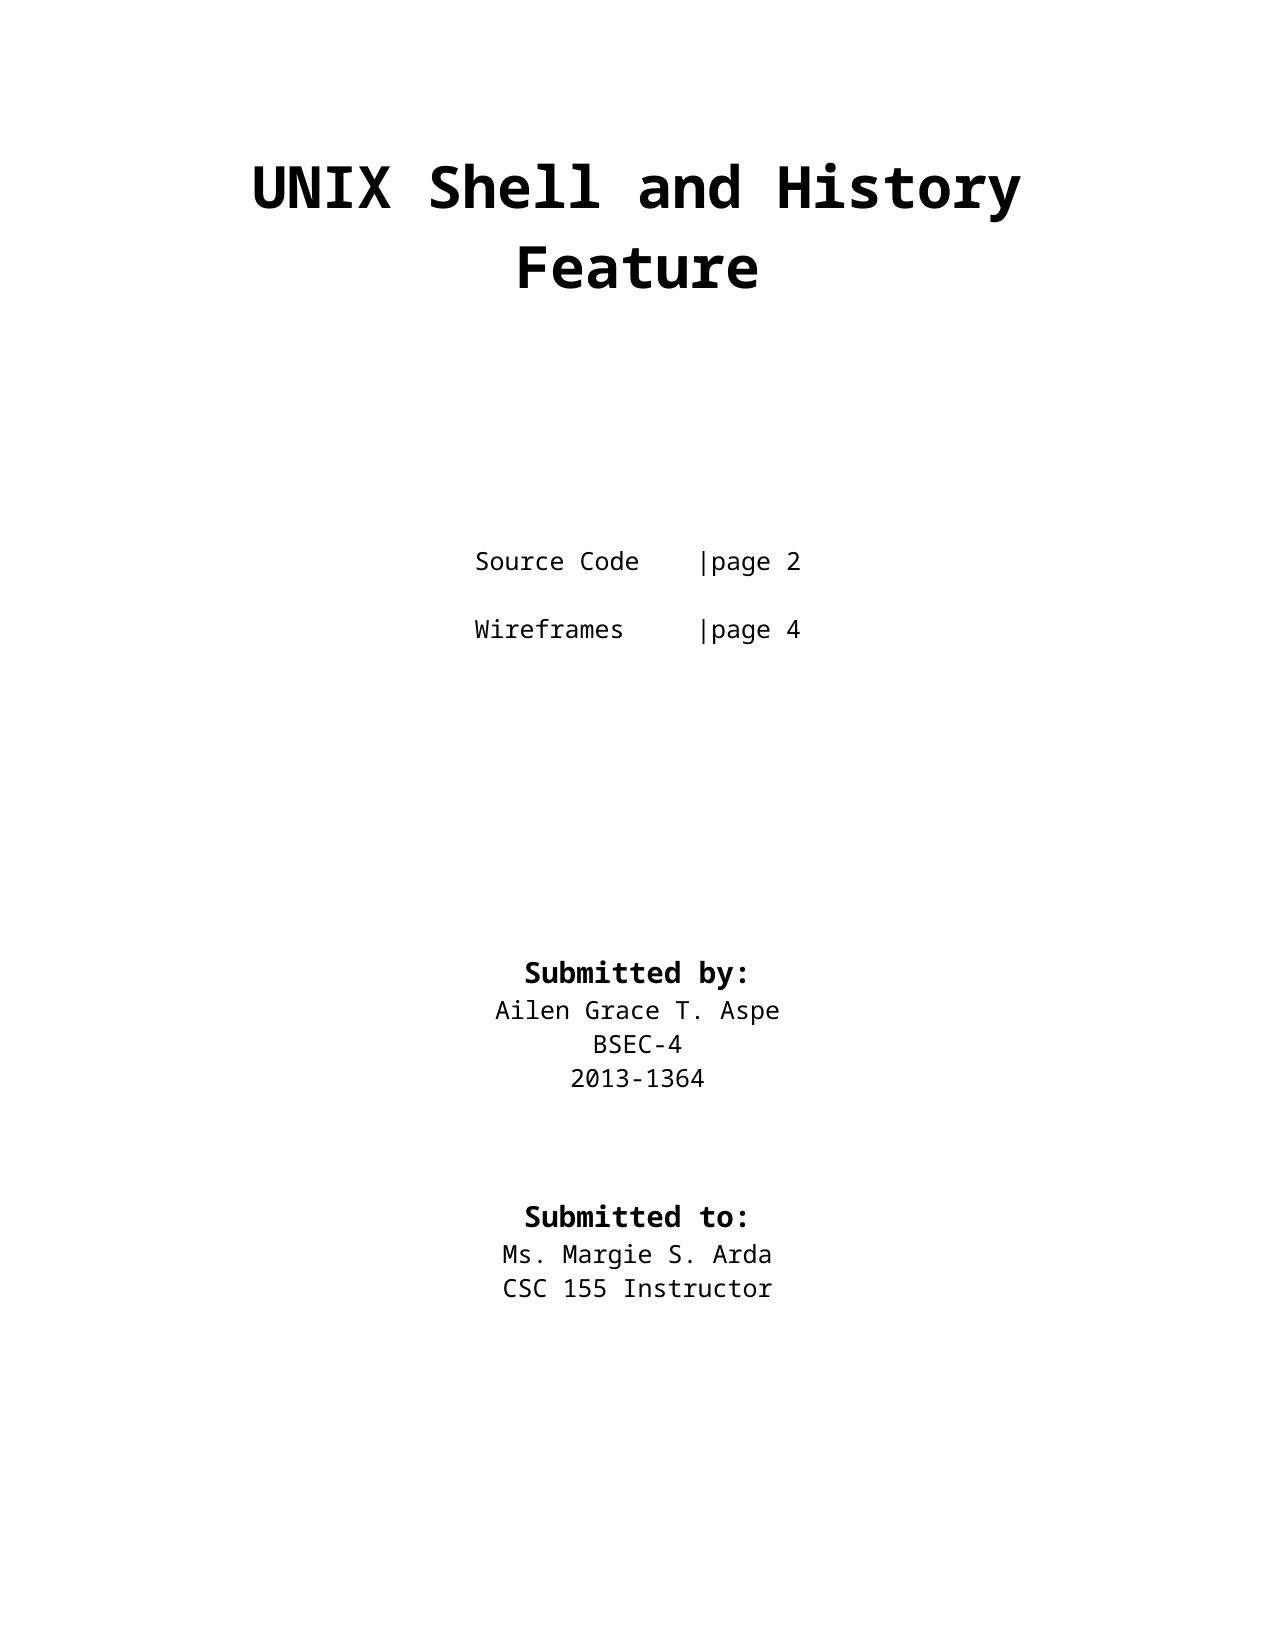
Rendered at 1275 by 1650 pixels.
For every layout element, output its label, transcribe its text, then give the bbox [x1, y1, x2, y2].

text 2013-1364 [118, 1061, 1157, 1094]
text CSC 155 Instructor [118, 1271, 1157, 1304]
text Wireframes |page 4 [118, 612, 1157, 646]
text Submitted by: [118, 953, 1157, 992]
text BSEC-4 [118, 1026, 1157, 1061]
text UNIX Shell and History Feature [118, 147, 1157, 306]
text Ms. Margie S. Arda [118, 1236, 1157, 1271]
text Ailen Grace T. Aspe [118, 992, 1157, 1026]
text Source Code |page 2 [118, 544, 1157, 578]
text Submitted to: [118, 1197, 1157, 1236]
